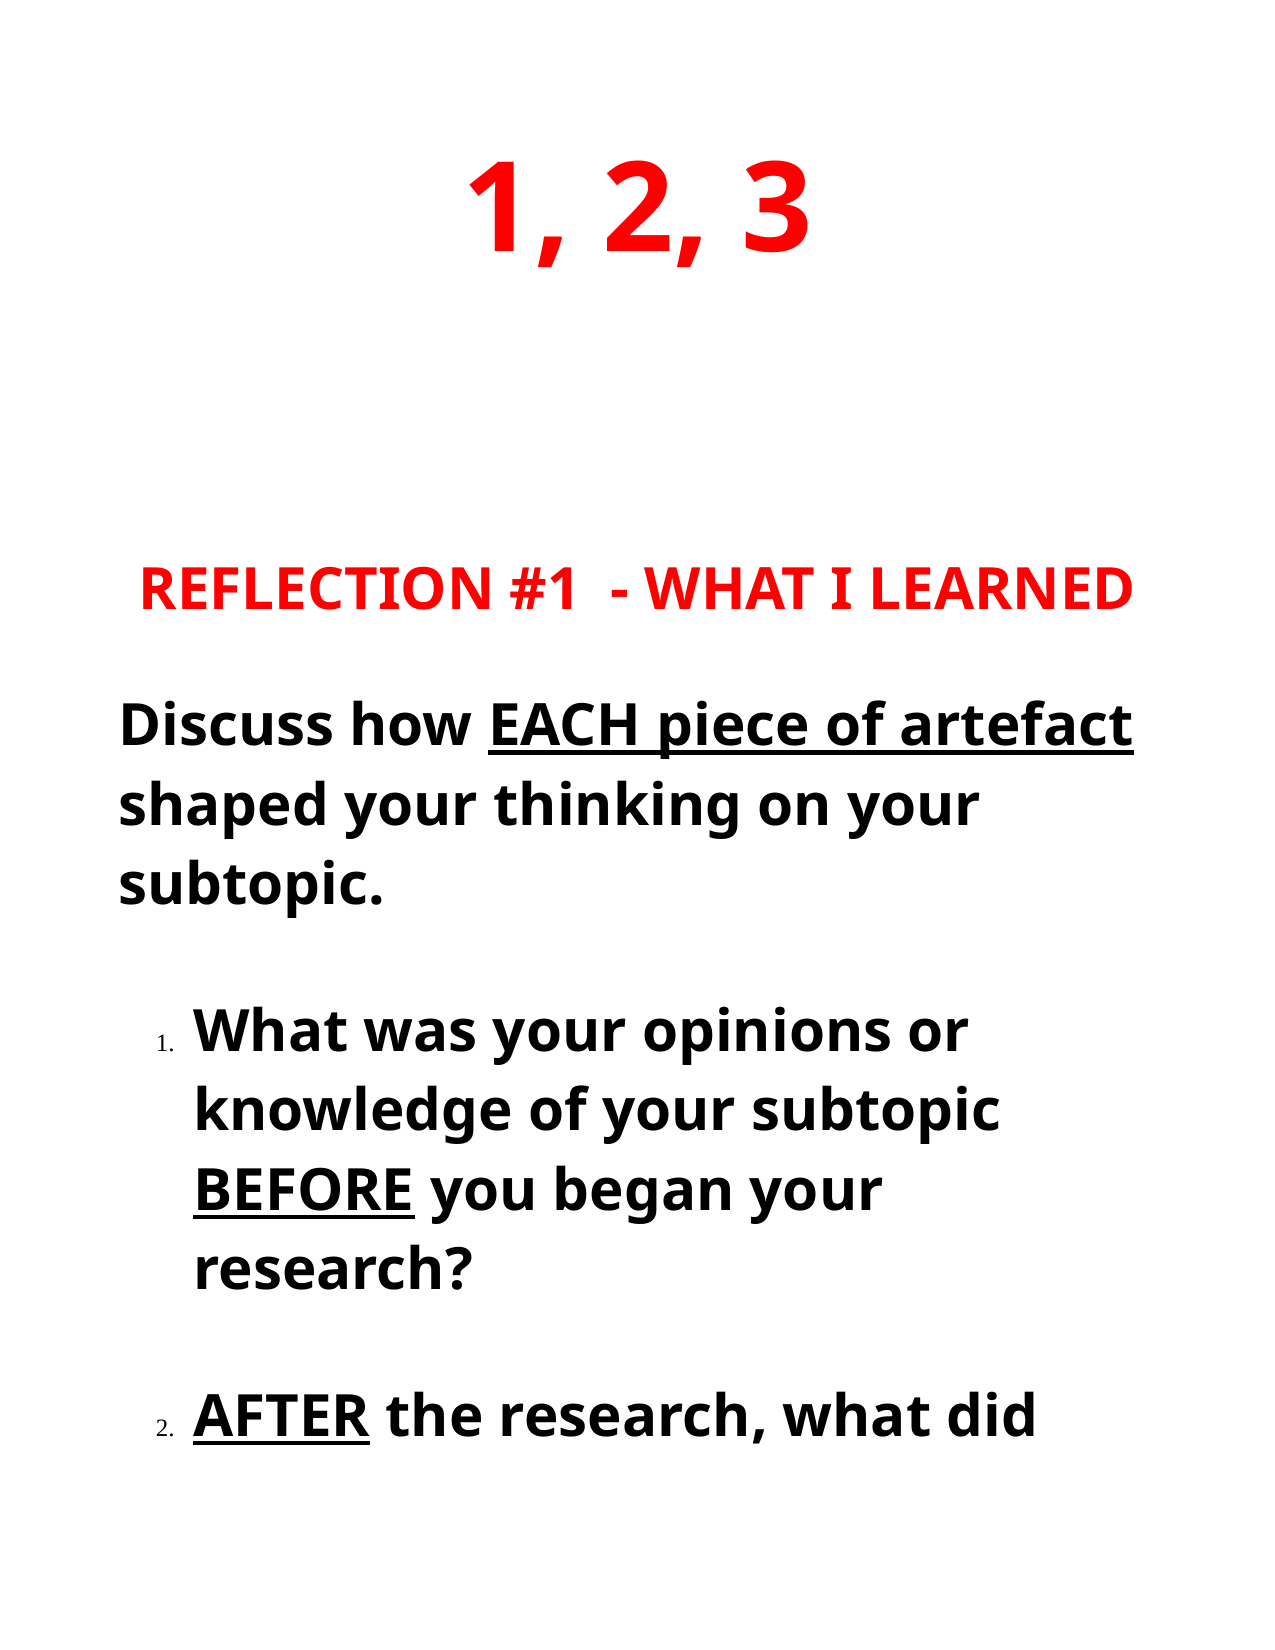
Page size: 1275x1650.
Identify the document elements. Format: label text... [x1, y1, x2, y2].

list What was your opinions or knowledge of your subtopic BEFORE you began your research? [156, 989, 1157, 1307]
text Discuss how EACH piece of artefact shaped your thinking on your subtopic. [118, 683, 1157, 922]
text REFLECTION #1 - WHAT I LEARNED [118, 547, 1157, 627]
text 1, 2, 3 [118, 118, 1157, 288]
list AFTER the research, what did [156, 1374, 1157, 1453]
